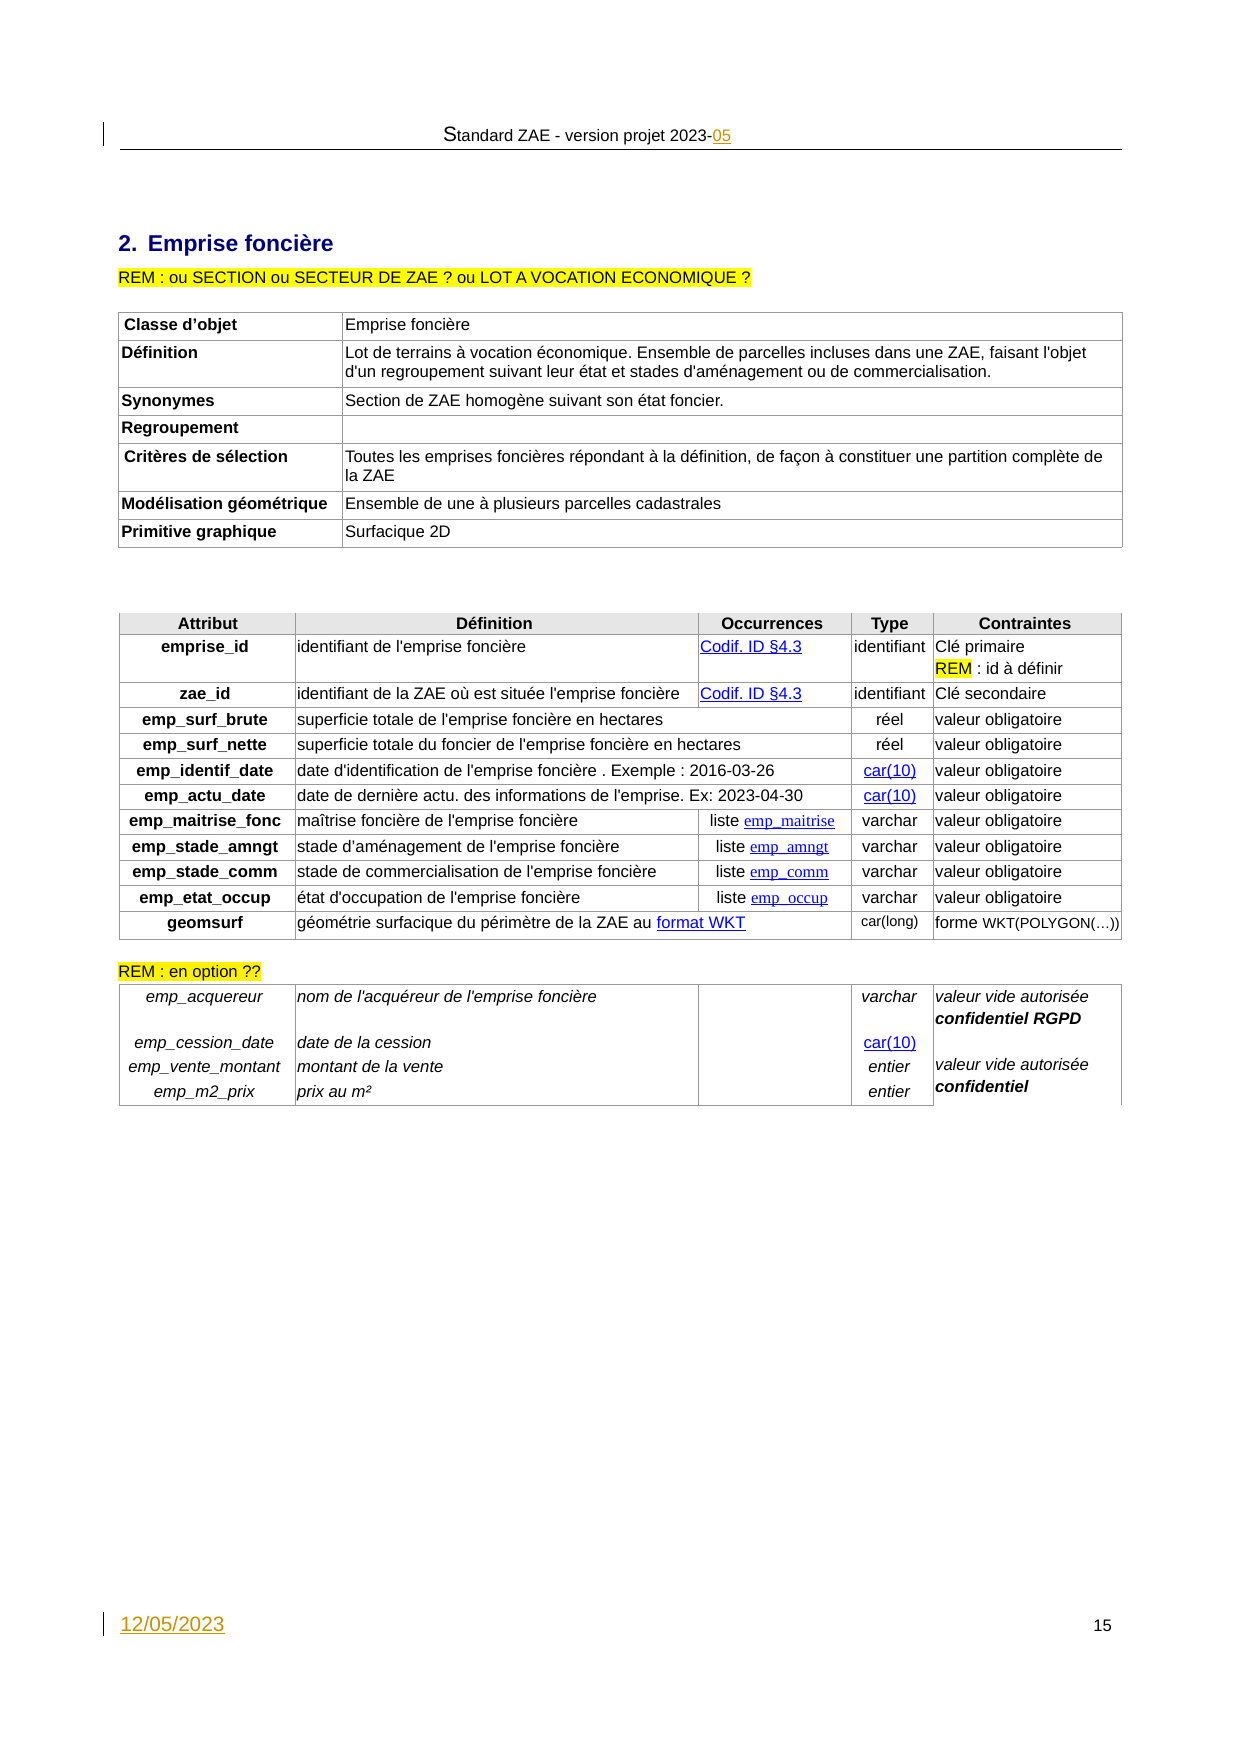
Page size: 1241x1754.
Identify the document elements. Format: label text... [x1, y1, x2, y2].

table_cell maîtrise foncière de l'emprise foncière [296, 810, 698, 834]
table_cell emp_maitrise_fonc [120, 810, 295, 834]
table_cell geomsurf [120, 912, 295, 939]
table_cell emp_stade_comm [120, 861, 295, 885]
table_cell Lot de terrains à vocation économique. Ensemble de parcelles incluses dans une ZAE, faisant l'objet d'un regroupement suivant leur état et stades d'aménagement ou de commercialisation. [343, 341, 1122, 387]
table_cell [699, 1081, 851, 1105]
table_cell zae_id [120, 683, 295, 707]
table_cell date de dernière actu. des informations de l'emprise. Ex: 2023-04-30 [296, 785, 851, 809]
table_cell Synonymes [119, 388, 342, 415]
table_cell valeur obligatoire [934, 734, 1121, 758]
table_cell valeur obligatoire [934, 708, 1121, 733]
table_header emp_acquereur [120, 985, 295, 1032]
table_cell superficie totale du foncier de l'emprise foncière en hectares [296, 734, 851, 758]
table_cell Section de ZAE homogène suivant son état foncier. [343, 388, 1122, 415]
text REM : en option ?? [118, 962, 1116, 981]
table_cell état d'occupation de l'emprise foncière [296, 886, 698, 911]
table_cell stade de commercialisation de l'emprise foncière [296, 861, 698, 885]
table_cell identifiant de l'emprise foncière [296, 635, 698, 682]
table_cell prix au m² [296, 1081, 698, 1105]
table_cell entier [852, 1056, 933, 1081]
table_cell emprise_id [120, 635, 295, 682]
table_cell Définition [119, 341, 342, 387]
table_header valeur vide autorisée confidentiel RGPD [934, 985, 1121, 1032]
table_cell emp_cession_date [120, 1032, 295, 1056]
table_cell [343, 416, 1122, 443]
table_cell Critères de sélection [119, 444, 342, 491]
subtitle REM : ou SECTION ou SECTEUR DE ZAE ? ou LOT A VOCATION ECONOMIQUE ? [118, 268, 1122, 287]
table_cell emp_surf_nette [120, 734, 295, 758]
table_header Définition [296, 613, 698, 634]
table_header Type [852, 613, 933, 634]
table_cell superficie totale de l'emprise foncière en hectares [296, 708, 851, 733]
table_cell Codif. ID §4.3 [699, 683, 851, 707]
table_cell [699, 1056, 851, 1081]
table_cell Primitive graphique [119, 520, 342, 547]
table_cell entier [852, 1081, 933, 1105]
table_cell Clé secondaire [934, 683, 1121, 707]
table_cell liste emp_amngt [699, 835, 851, 860]
table_cell date d'identification de l'emprise foncière . Exemple : 2016-03-26 [296, 759, 851, 783]
table_cell emp_m2_prix [120, 1081, 295, 1105]
subtitle Emprise foncière [118, 230, 1122, 256]
table_cell car(long) [852, 912, 933, 939]
table_cell valeur obligatoire [934, 759, 1121, 783]
table_cell valeur obligatoire [934, 835, 1121, 860]
table_cell [699, 1032, 851, 1056]
table_header varchar [852, 985, 933, 1032]
table_cell emp_etat_occup [120, 886, 295, 911]
table_cell varchar [852, 835, 933, 860]
table_header Attribut [120, 613, 295, 634]
table_cell varchar [852, 886, 933, 911]
table_cell forme WKT(POLYGON(…)) [934, 912, 1121, 939]
table_cell liste emp_maitrise [699, 810, 851, 834]
table_cell liste emp_comm [699, 861, 851, 885]
table_header [699, 985, 851, 1032]
table_cell géométrie surfacique du périmètre de la ZAE au format WKT [296, 912, 851, 939]
table_cell identifiant de la ZAE où est située l'emprise foncière [296, 683, 698, 707]
table_cell emp_surf_brute [120, 708, 295, 733]
table_cell réel [852, 708, 933, 733]
table_cell Regroupement [119, 416, 342, 443]
table_cell emp_stade_amngt [120, 835, 295, 860]
table_cell réel [852, 734, 933, 758]
table_cell valeur obligatoire [934, 886, 1121, 911]
table_cell identifiant [852, 683, 933, 707]
table_header Classe d’objet [119, 313, 342, 340]
table_cell date de la cession [296, 1032, 698, 1056]
table_cell valeur obligatoire [934, 785, 1121, 809]
table_header Occurrences [699, 613, 851, 634]
table_cell valeur obligatoire [934, 810, 1121, 834]
table_cell car(10) [852, 1032, 933, 1056]
table_cell Codif. ID §4.3 [699, 635, 851, 682]
table_cell Ensemble de une à plusieurs parcelles cadastrales [343, 492, 1122, 518]
table_cell Modélisation géométrique [119, 492, 342, 518]
table_cell car(10) [852, 785, 933, 809]
table_cell car(10) [852, 759, 933, 783]
table_header nom de l'acquéreur de l'emprise foncière [296, 985, 698, 1032]
table_cell identifiant [852, 635, 933, 682]
table_cell Surfacique 2D [343, 520, 1122, 547]
table_cell emp_vente_montant [120, 1056, 295, 1081]
table_cell emp_actu_date [120, 785, 295, 809]
table_cell montant de la vente [296, 1056, 698, 1081]
table_header Emprise foncière [343, 313, 1122, 340]
table_cell varchar [852, 861, 933, 885]
table_cell stade d’aménagement de l'emprise foncière [296, 835, 698, 860]
table_cell Toutes les emprises foncières répondant à la définition, de façon à constituer une partition complète de la ZAE [343, 444, 1122, 491]
table_cell liste emp_occup [699, 886, 851, 911]
table_header Contraintes [934, 613, 1121, 634]
table_cell varchar [852, 810, 933, 834]
table_cell valeur vide autorisée confidentiel [934, 1032, 1121, 1105]
table_cell emp_identif_date [120, 759, 295, 783]
table_cell valeur obligatoire [934, 861, 1121, 885]
table_cell Clé primaire REM : id à définir [934, 635, 1121, 682]
